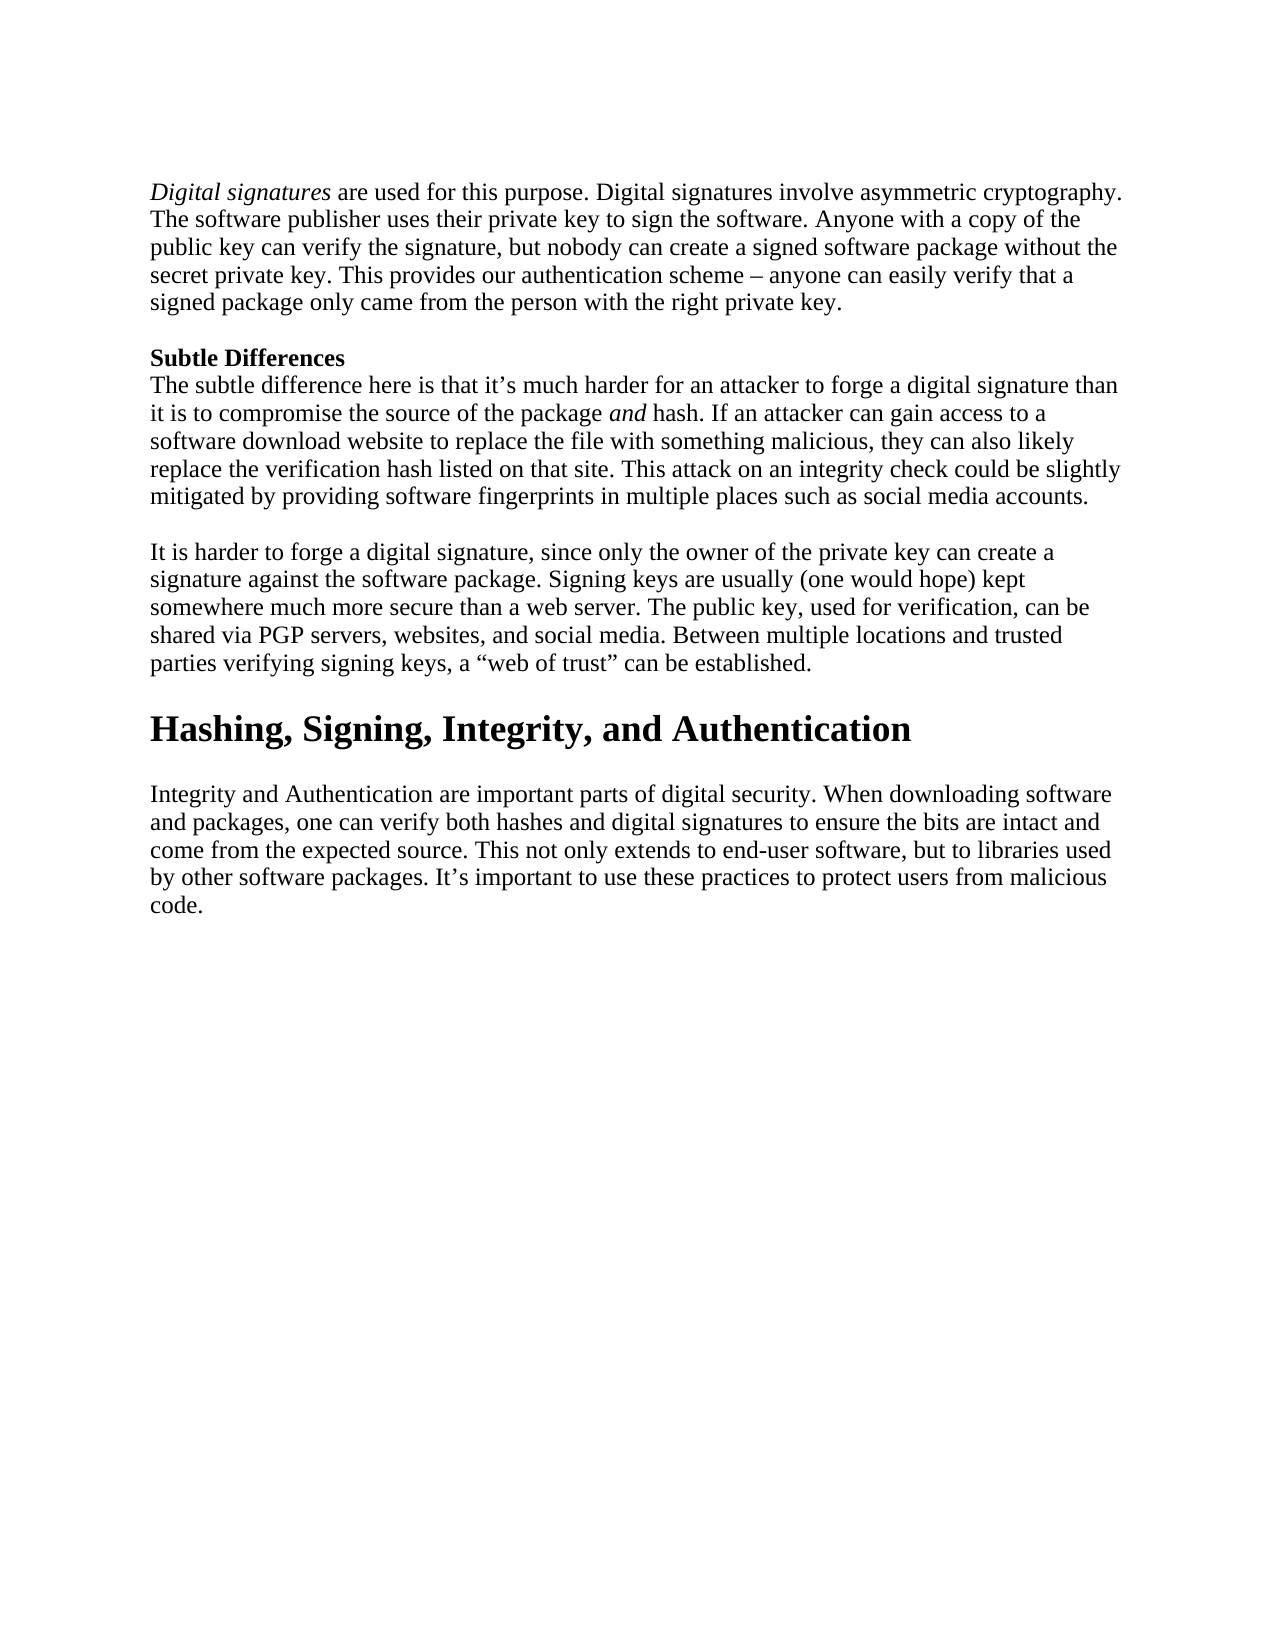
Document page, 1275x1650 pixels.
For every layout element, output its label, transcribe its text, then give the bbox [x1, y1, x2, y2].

text Digital signatures are used for this purpose. Digital signatures involve asymmetric cryptography. The software publisher uses their private key to sign the software. Anyone with a copy of the public key can verify the signature, but nobody can create a signed software package without the secret private key. This provides our authentication scheme – anyone can easily verify that a signed package only came from the person with the right private key. [150, 178, 1125, 316]
text The subtle difference here is that it’s much harder for an attacker to forge a digital signature than it is to compromise the source of the package and hash. If an attacker can gain access to a software download website to replace the file with something malicious, they can also likely replace the verification hash listed on that site. This attack on an integrity check could be slightly mitigated by providing software fingerprints in multiple places such as social media accounts. [150, 372, 1125, 510]
text Integrity and Authentication are important parts of digital security. When downloading software and packages, one can verify both hashes and digital signatures to ensure the bits are intact and come from the expected source. This not only extends to end-user software, but to libraries used by other software packages. It’s important to use these practices to protect users from malicious code. [150, 780, 1125, 919]
text It is harder to forge a digital signature, since only the owner of the private key can create a signature against the software package. Signing keys are usually (one would hope) kept somewhere much more secure than a web server. The public key, used for verification, can be shared via PGP servers, websites, and social media. Between multiple locations and trusted parties verifying signing keys, a “web of trust” can be established. [150, 538, 1125, 676]
text Subtle Differences [150, 344, 1125, 372]
subtitle Hashing, Signing, Integrity, and Authentication [150, 708, 1125, 749]
